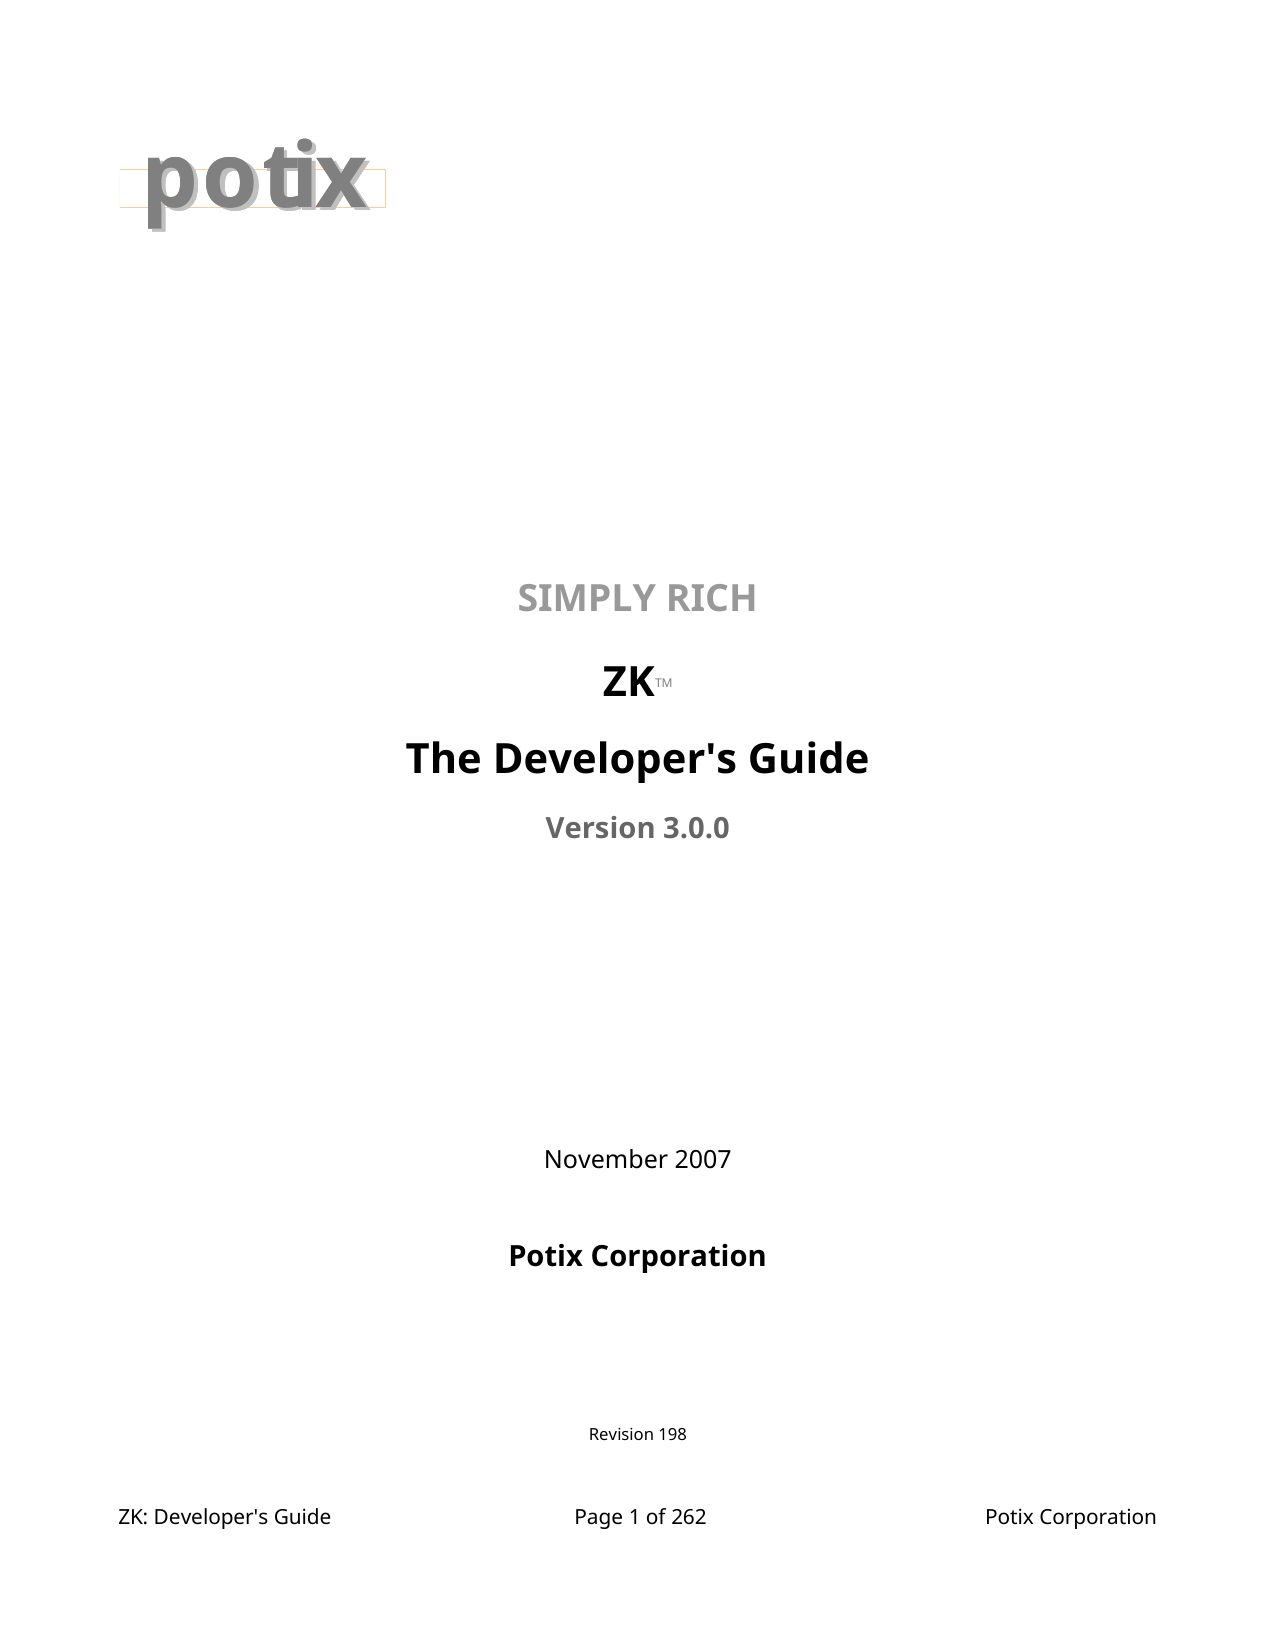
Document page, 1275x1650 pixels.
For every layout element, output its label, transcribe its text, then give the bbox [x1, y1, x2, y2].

subtitle Version 3.0.0 [118, 807, 1157, 847]
text ZKTM [118, 652, 1157, 708]
text Potix Corporation [118, 1235, 1157, 1275]
text SIMPLY RICH [118, 571, 1157, 622]
text Revision 198 [118, 1422, 1157, 1445]
text The Developer's Guide [118, 729, 1157, 786]
text November 2007 [118, 1142, 1157, 1176]
